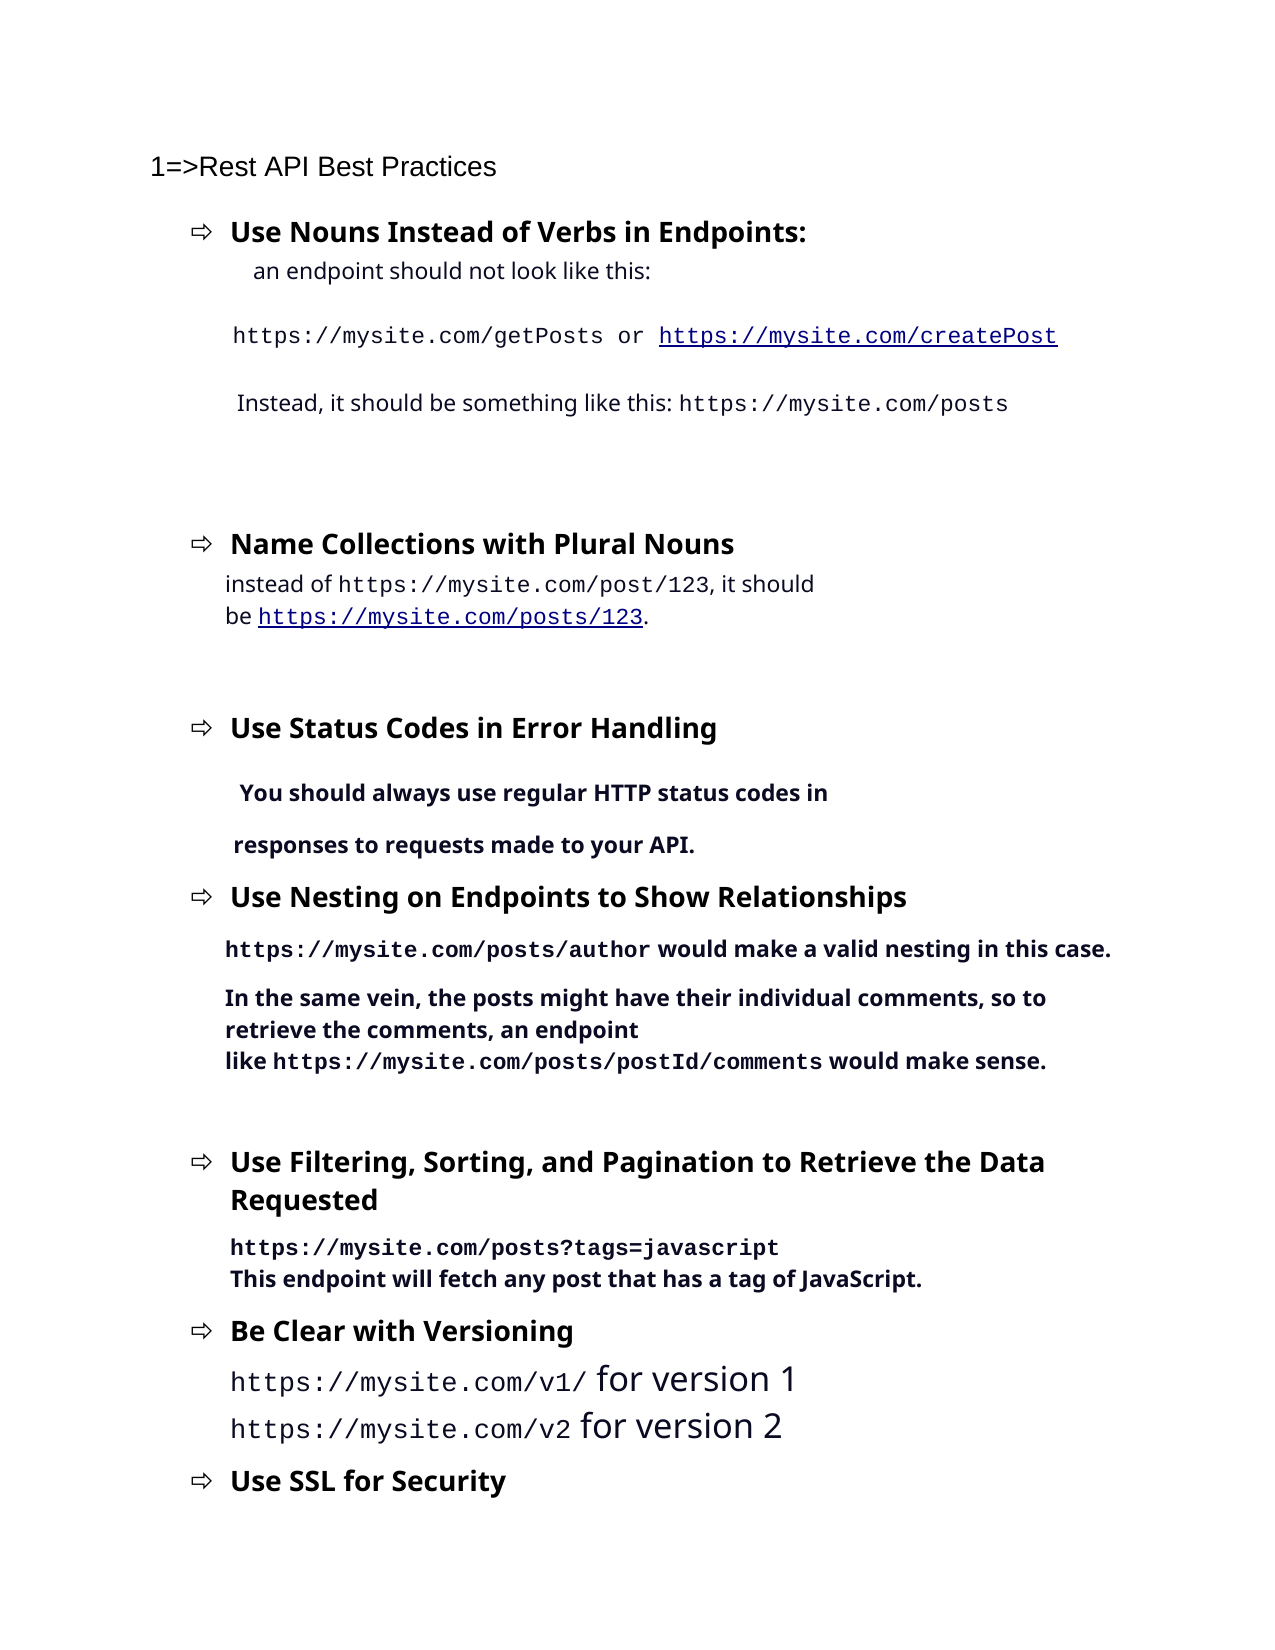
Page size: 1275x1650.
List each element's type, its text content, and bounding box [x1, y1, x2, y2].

list Use Nouns Instead of Verbs in Endpoints: [189, 212, 1125, 250]
subtitle Use Status Codes in Error Handling [189, 709, 1125, 747]
text 1=>Rest API Best Practices [150, 150, 1125, 182]
subtitle Use Nesting on Endpoints to Show Relationships [189, 878, 1125, 916]
subtitle Use SSL for Security [189, 1461, 1125, 1499]
text Instead, it should be something like this: https://mysite.com/posts [225, 387, 1125, 419]
subtitle Be Clear with Versioning [189, 1311, 1125, 1349]
subtitle responses to requests made to your API. [150, 829, 1125, 860]
subtitle Use Filtering, Sorting, and Pagination to Retrieve the Data Requested [189, 1142, 1125, 1219]
subtitle https://mysite.com/posts/author would make a valid nesting in this case. [225, 933, 1125, 965]
subtitle You should always use regular HTTP status codes in [150, 764, 1125, 811]
subtitle https://mysite.com/posts?tags=javascript This endpoint will fetch any post that has a tag of JavaScript. [230, 1237, 1125, 1294]
subtitle Name Collections with Plural Nouns [189, 524, 1125, 563]
subtitle In the same vein, the posts might have their individual comments, so to retrieve the comments, an endpoint like https://mysite.com/posts/postId/comments would make sense. [225, 982, 1125, 1076]
text https://mysite.com/getPosts or https://mysite.com/createPost [150, 324, 1125, 350]
text an endpoint should not look like this: [187, 255, 1125, 286]
list instead of https://mysite.com/post/123, it should be https://mysite.com/posts/123. [225, 568, 1125, 631]
text https://mysite.com/v1/ for version 1 https://mysite.com/v2 for version 2 [230, 1354, 1125, 1448]
